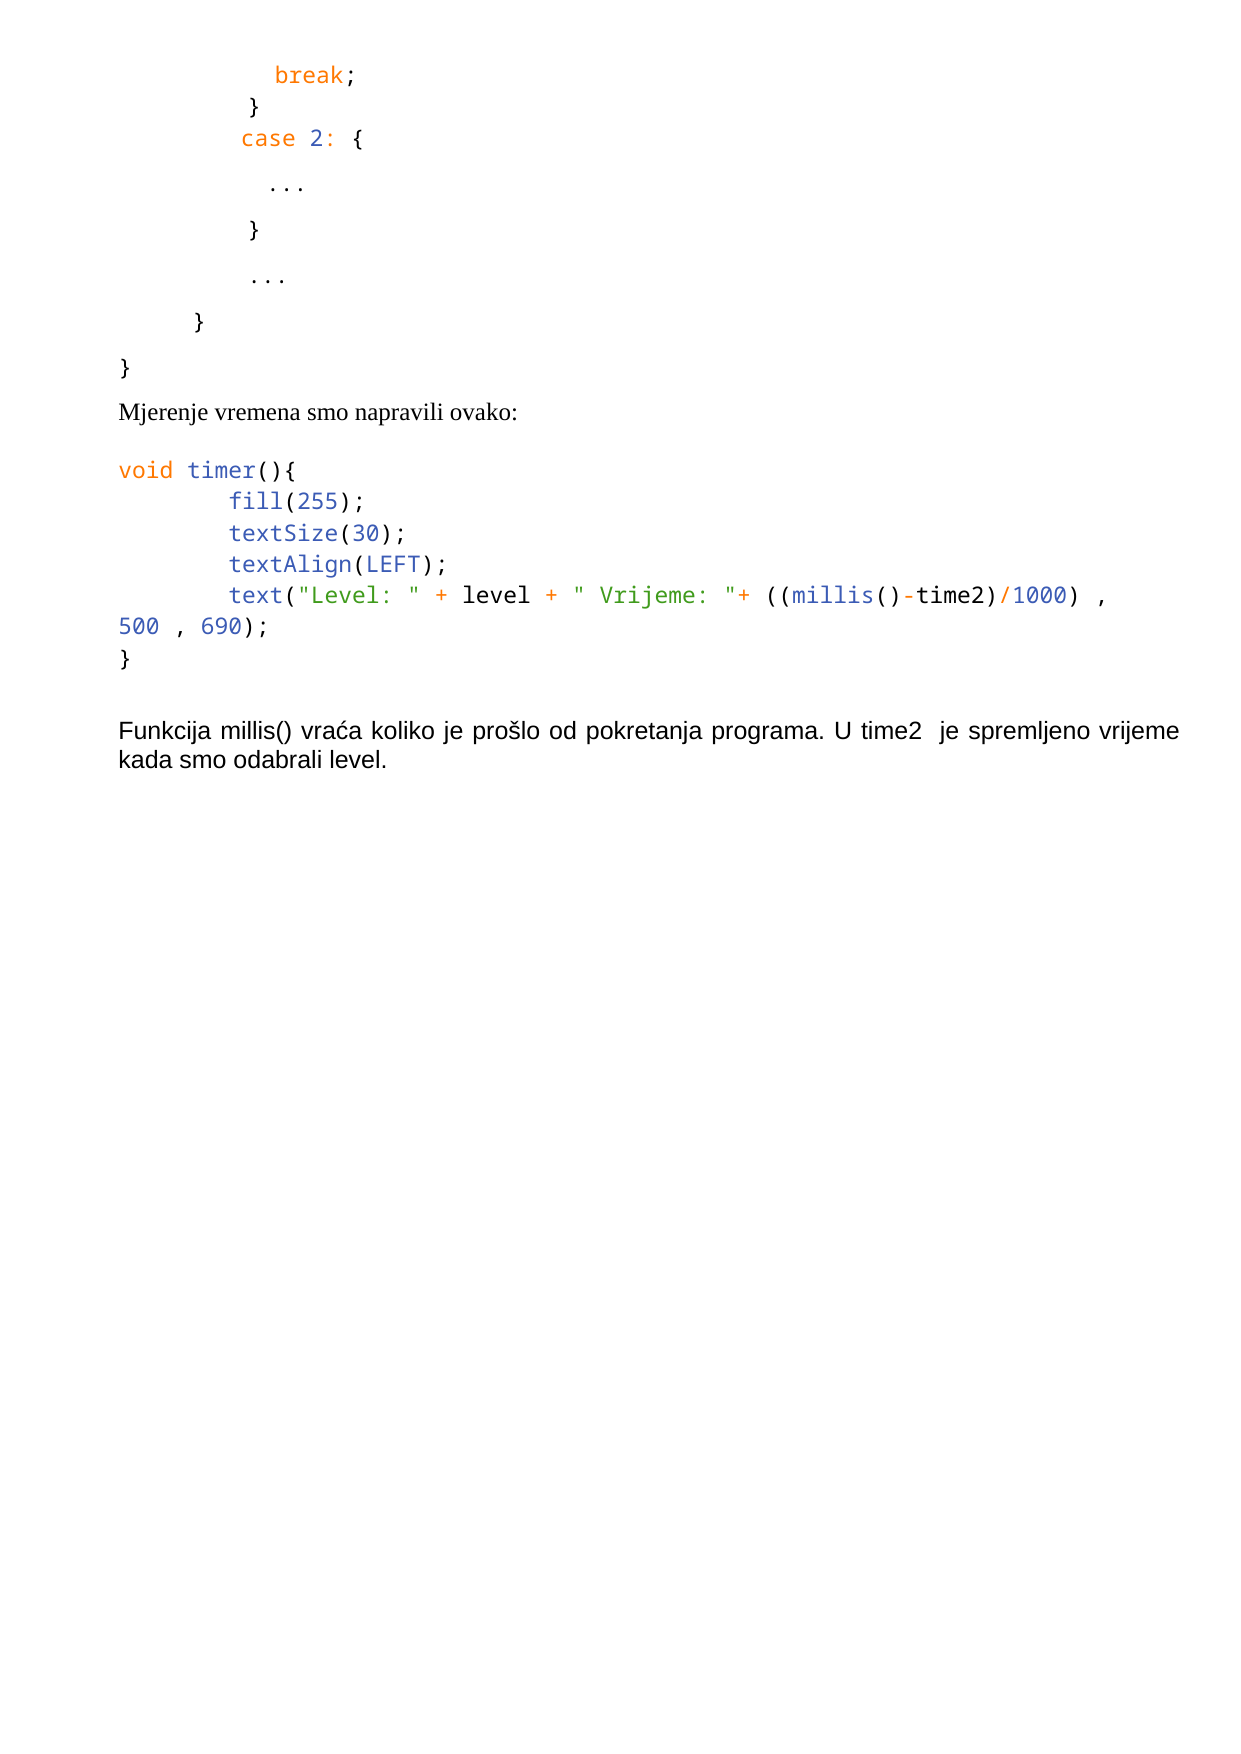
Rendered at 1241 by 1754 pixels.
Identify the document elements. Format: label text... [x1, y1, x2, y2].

text Mjerenje vremena smo napravili ovako: [118, 397, 1181, 454]
text textAlign(LEFT); [118, 548, 1181, 579]
text ... [192, 259, 1181, 290]
text } [192, 213, 1181, 244]
text break; [192, 59, 1181, 90]
text } [192, 90, 1181, 122]
text text("Level: " + level + " Vrijeme: "+ ((millis()-time2)/1000) , 500 , 690); [118, 579, 1181, 642]
text Funkcija millis() vraća koliko je prošlo od pokretanja programa. U time2 je spremljeno vrijeme kada smo odabrali level. [118, 716, 1181, 774]
text } [192, 305, 1181, 336]
text case 2: { [192, 122, 1181, 153]
text } [118, 351, 1181, 382]
text } [118, 642, 1181, 673]
text fill(255); [118, 485, 1181, 517]
text textSize(30); [118, 517, 1181, 548]
text ... [192, 167, 1181, 199]
text void timer(){ [118, 454, 1181, 485]
